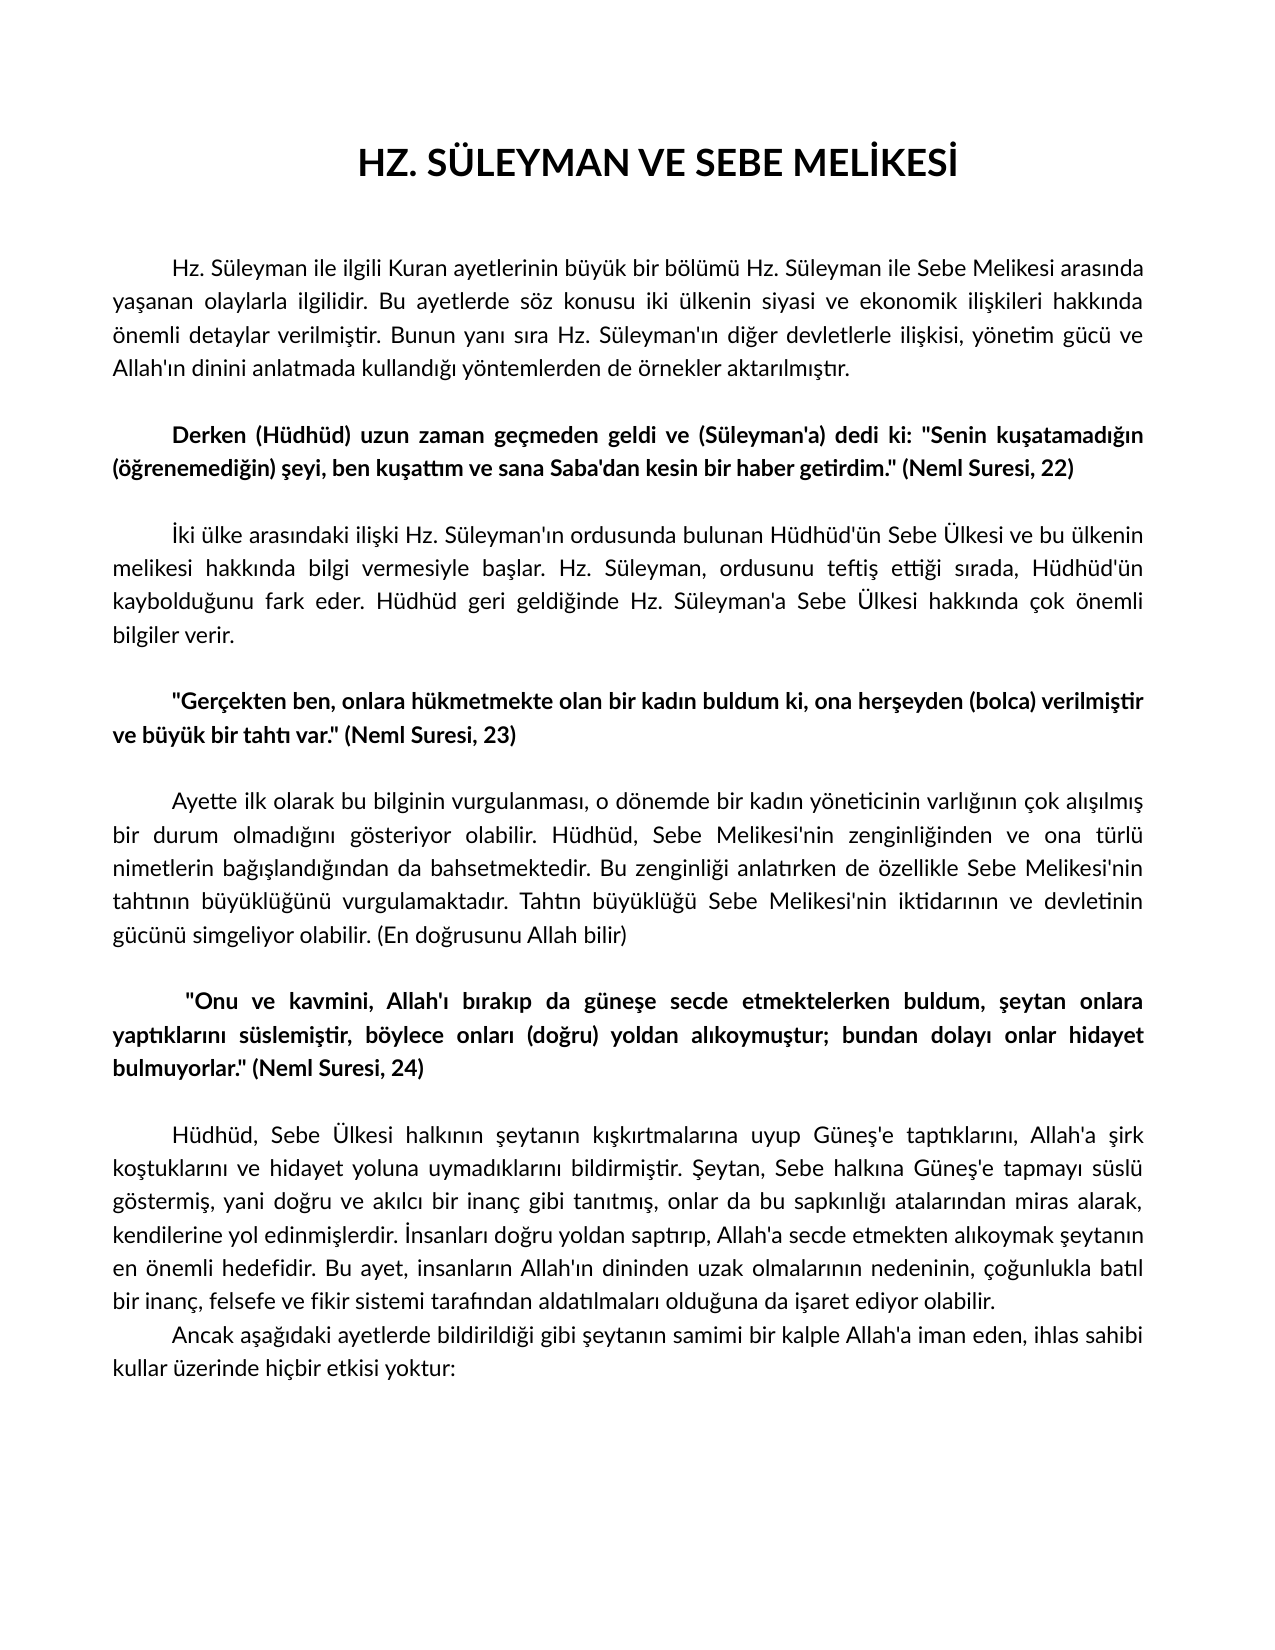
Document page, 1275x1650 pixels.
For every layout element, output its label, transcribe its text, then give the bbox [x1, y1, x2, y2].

text "Gerçekten ben, onlara hükmetmekte olan bir kadın buldum ki, ona herşeyden (bolca) verilmiştir ve büyük bir tahtı var." (Neml Suresi, 23) [112, 683, 1145, 750]
text "Onu ve kavmini, Allah'ı bırakıp da güneşe secde etmektelerken buldum, şeytan onlara yaptıklarını süslemiştir, böylece onları (doğru) yoldan alıkoymuştur; bundan dolayı onlar hidayet bulmuyorlar." (Neml Suresi, 24) [112, 983, 1145, 1083]
text Ancak aşağıdaki ayetlerde bildirildiği gibi şeytanın samimi bir kalple Allah'a iman eden, ihlas sahibi kullar üzerinde hiçbir etkisi yoktur: [112, 1316, 1145, 1383]
text Ayette ilk olarak bu bilginin vurgulanması, o dönemde bir kadın yöneticinin varlığının çok alışılmış bir durum olmadığını gösteriyor olabilir. Hüdhüd, Sebe Melikesi'nin zenginliğinden ve ona türlü nimetlerin bağışlandığından da bahsetmektedir. Bu zenginliği anlatırken de özellikle Sebe Melikesi'nin tahtının büyüklüğünü vurgulamaktadır. Tahtın büyüklüğü Sebe Melikesi'nin iktidarının ve devletinin gücünü simgeliyor olabilir. (En doğrusunu Allah bilir) [112, 783, 1145, 950]
text Hz. Süleyman ile ilgili Kuran ayetlerinin büyük bir bölümü Hz. Süleyman ile Sebe Melikesi arasında yaşanan olaylarla ilgilidir. Bu ayetlerde söz konusu iki ülkenin siyasi ve ekonomik ilişkileri hakkında önemli detaylar verilmiştir. Bunun yanı sıra Hz. Süleyman'ın diğer devletlerle ilişkisi, yönetim gücü ve Allah'ın dinini anlatmada kullandığı yöntemlerden de örnekler aktarılmıştır. [112, 250, 1145, 383]
text Derken (Hüdhüd) uzun zaman geçmeden geldi ve (Süleyman'a) dedi ki: "Senin kuşatamadığın (öğrenemediğin) şeyi, ben kuşattım ve sana Saba'dan kesin bir haber getirdim." (Neml Suresi, 22) [112, 416, 1145, 483]
text Hüdhüd, Sebe Ülkesi halkının şeytanın kışkırtmalarına uyup Güneş'e taptıklarını, Allah'a şirk koştuklarını ve hidayet yoluna uymadıklarını bildirmiştir. Şeytan, Sebe halkına Güneş'e tapmayı süslü göstermiş, yani doğru ve akılcı bir inanç gibi tanıtmış, onlar da bu sapkınlığı atalarından miras alarak, kendilerine yol edinmişlerdir. İnsanları doğru yoldan saptırıp, Allah'a secde etmekten alıkoymak şeytanın en önemli hedefidir. Bu ayet, insanların Allah'ın dininden uzak olmalarının nedeninin, çoğunlukla batıl bir inanç, felsefe ve fikir sistemi tarafından aldatılmaları olduğuna da işaret ediyor olabilir. [112, 1116, 1145, 1316]
text HZ. SÜLEYMAN VE SEBE MELİKESİ [112, 148, 1145, 183]
text İki ülke arasındaki ilişki Hz. Süleyman'ın ordusunda bulunan Hüdhüd'ün Sebe Ülkesi ve bu ülkenin melikesi hakkında bilgi vermesiyle başlar. Hz. Süleyman, ordusunu teftiş ettiği sırada, Hüdhüd'ün kaybolduğunu fark eder. Hüdhüd geri geldiğinde Hz. Süleyman'a Sebe Ülkesi hakkında çok önemli bilgiler verir. [112, 516, 1145, 650]
